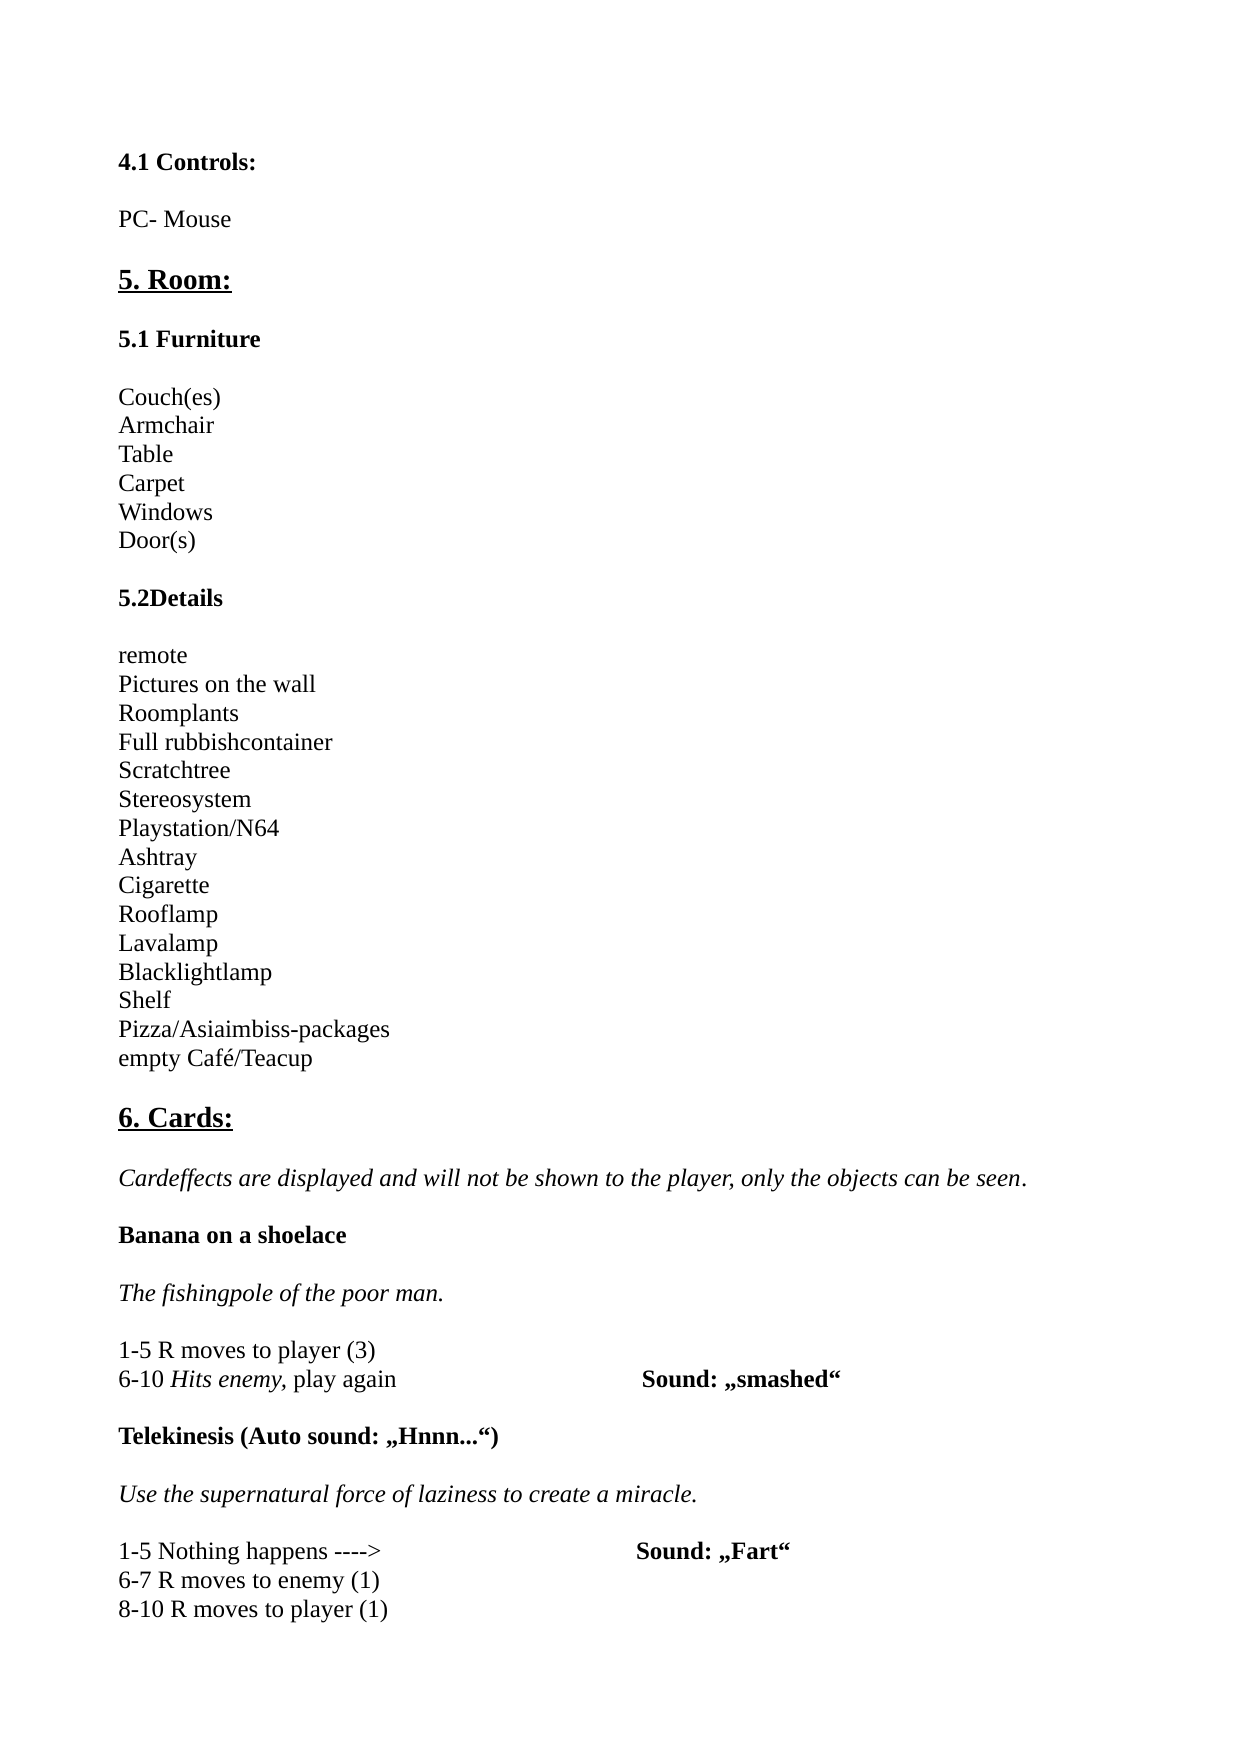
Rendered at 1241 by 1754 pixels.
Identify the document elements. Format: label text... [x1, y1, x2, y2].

text Stereosystem [118, 784, 1122, 813]
text 4.1 Controls: [118, 147, 1122, 176]
text Playstation/N64 [118, 813, 1122, 842]
text Door(s) [118, 525, 1122, 554]
text empty Café/Teacup [118, 1043, 1122, 1072]
text Lavalamp [118, 928, 1122, 957]
text Shelf [118, 985, 1122, 1014]
text 5.1 Furniture [118, 324, 1122, 353]
text Armchair [118, 410, 1122, 439]
text Scratchtree [118, 755, 1122, 784]
text 6-7 R moves to enemy (1) [118, 1565, 1122, 1594]
text Full rubbishcontainer [118, 727, 1122, 755]
text 6-10 Hits enemy, play again Sound: „smashed“ [118, 1364, 1122, 1393]
text Rooflamp [118, 899, 1122, 928]
text Table [118, 439, 1122, 468]
text Use the supernatural force of laziness to create a miracle. [118, 1479, 1122, 1508]
text Cigarette [118, 870, 1122, 899]
text 1-5 Nothing happens ----> Sound: „Fart“ [118, 1536, 1122, 1565]
text remote [118, 640, 1122, 669]
text 5. Room: [118, 262, 1122, 295]
text Pizza/Asiaimbiss-packages [118, 1014, 1122, 1043]
text 8-10 R moves to player (1) [118, 1594, 1122, 1623]
text Blacklightlamp [118, 957, 1122, 985]
text Cardeffects are displayed and will not be shown to the player, only the objects can be seen. [118, 1163, 1122, 1191]
text Couch(es) [118, 382, 1122, 410]
text PC- Mouse [118, 204, 1122, 233]
text The fishingpole of the poor man. [118, 1278, 1122, 1306]
text 6. Cards: [118, 1100, 1122, 1134]
text Ashtray [118, 842, 1122, 870]
text 5.2Details [118, 583, 1122, 612]
text 1-5 R moves to player (3) [118, 1335, 1122, 1364]
text Windows [118, 497, 1122, 525]
text Roomplants [118, 698, 1122, 727]
text Banana on a shoelace [118, 1220, 1122, 1249]
text Telekinesis (Auto sound: „Hnnn...“) [118, 1421, 1122, 1450]
text Pictures on the wall [118, 669, 1122, 698]
text Carpet [118, 468, 1122, 497]
